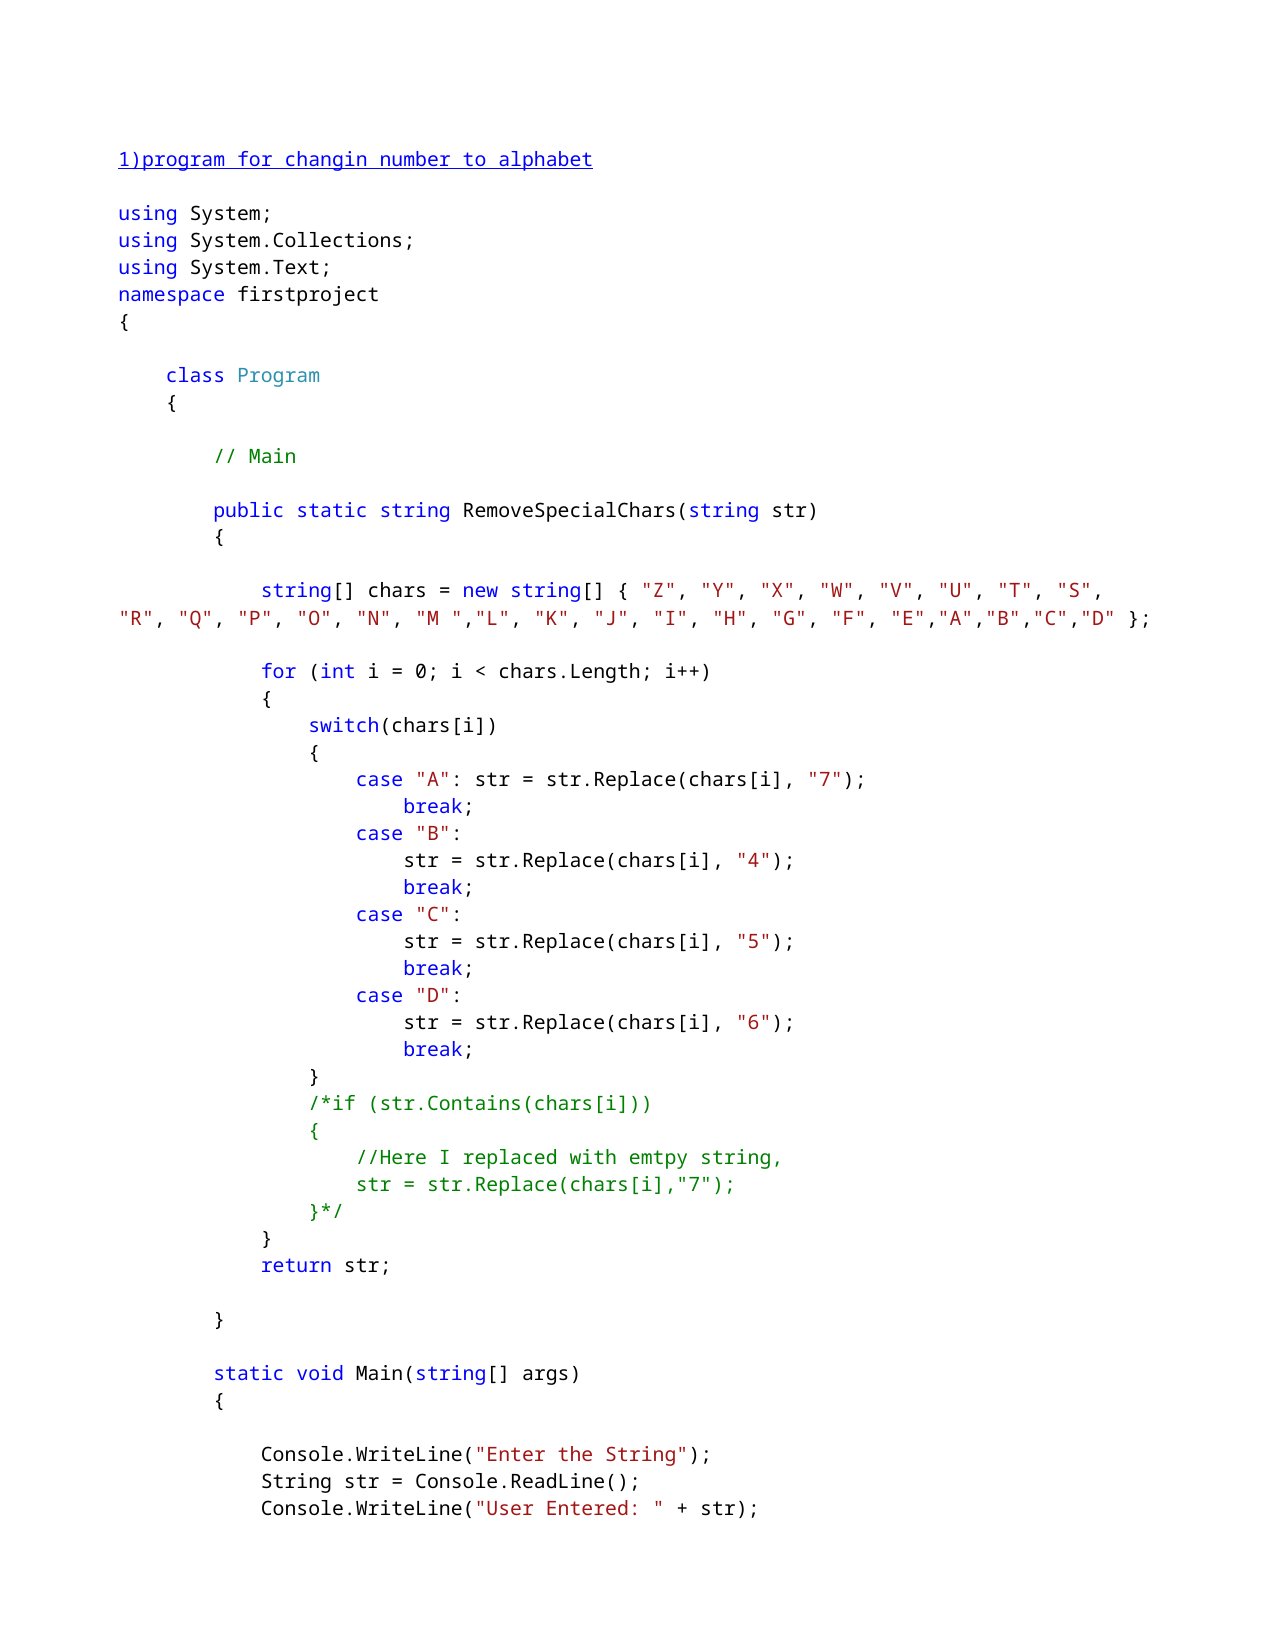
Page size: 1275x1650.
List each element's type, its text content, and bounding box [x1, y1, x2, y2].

text { [118, 1386, 1157, 1413]
text { [118, 1116, 1157, 1143]
text 1)program for changin number to alphabet [118, 145, 1157, 172]
text { [118, 739, 1157, 766]
text return str; [118, 1251, 1157, 1278]
text /*if (str.Contains(chars[i])) [118, 1089, 1157, 1116]
text using System.Collections; [118, 226, 1157, 253]
text { [118, 523, 1157, 550]
text Console.WriteLine("User Entered: " + str); [118, 1494, 1157, 1521]
text break; [118, 793, 1157, 819]
text { [118, 307, 1157, 334]
text public static string RemoveSpecialChars(string str) [118, 496, 1157, 523]
text { [118, 388, 1157, 415]
text for (int i = 0; i < chars.Length; i++) [118, 658, 1157, 685]
text class Program [118, 361, 1157, 388]
text Console.WriteLine("Enter the String"); [118, 1440, 1157, 1467]
text //Here I replaced with emtpy string, [118, 1143, 1157, 1170]
text } [118, 1062, 1157, 1089]
text } [118, 1224, 1157, 1251]
text // Main [118, 442, 1157, 469]
text case "B": [118, 819, 1157, 847]
text }*/ [118, 1197, 1157, 1224]
text break; [118, 954, 1157, 981]
text switch(chars[i]) [118, 712, 1157, 739]
text } [118, 1305, 1157, 1332]
text using System.Text; [118, 253, 1157, 280]
text using System; [118, 199, 1157, 226]
text case "A": str = str.Replace(chars[i], "7"); [118, 766, 1157, 793]
text case "C": [118, 901, 1157, 927]
text str = str.Replace(chars[i], "6"); [118, 1008, 1157, 1035]
text static void Main(string[] args) [118, 1359, 1157, 1386]
text case "D": [118, 981, 1157, 1008]
text str = str.Replace(chars[i],"7"); [118, 1170, 1157, 1197]
text string[] chars = new string[] { "Z", "Y", "X", "W", "V", "U", "T", "S", "R", "Q", "P", "O", "N", "M ","L", "K", "J", "I", "H", "G", "F", "E","A","B","C","D" }; [118, 577, 1157, 631]
text break; [118, 873, 1157, 901]
text { [118, 685, 1157, 712]
text str = str.Replace(chars[i], "4"); [118, 847, 1157, 873]
text namespace firstproject [118, 280, 1157, 307]
text break; [118, 1035, 1157, 1062]
text String str = Console.ReadLine(); [118, 1467, 1157, 1494]
text str = str.Replace(chars[i], "5"); [118, 927, 1157, 954]
